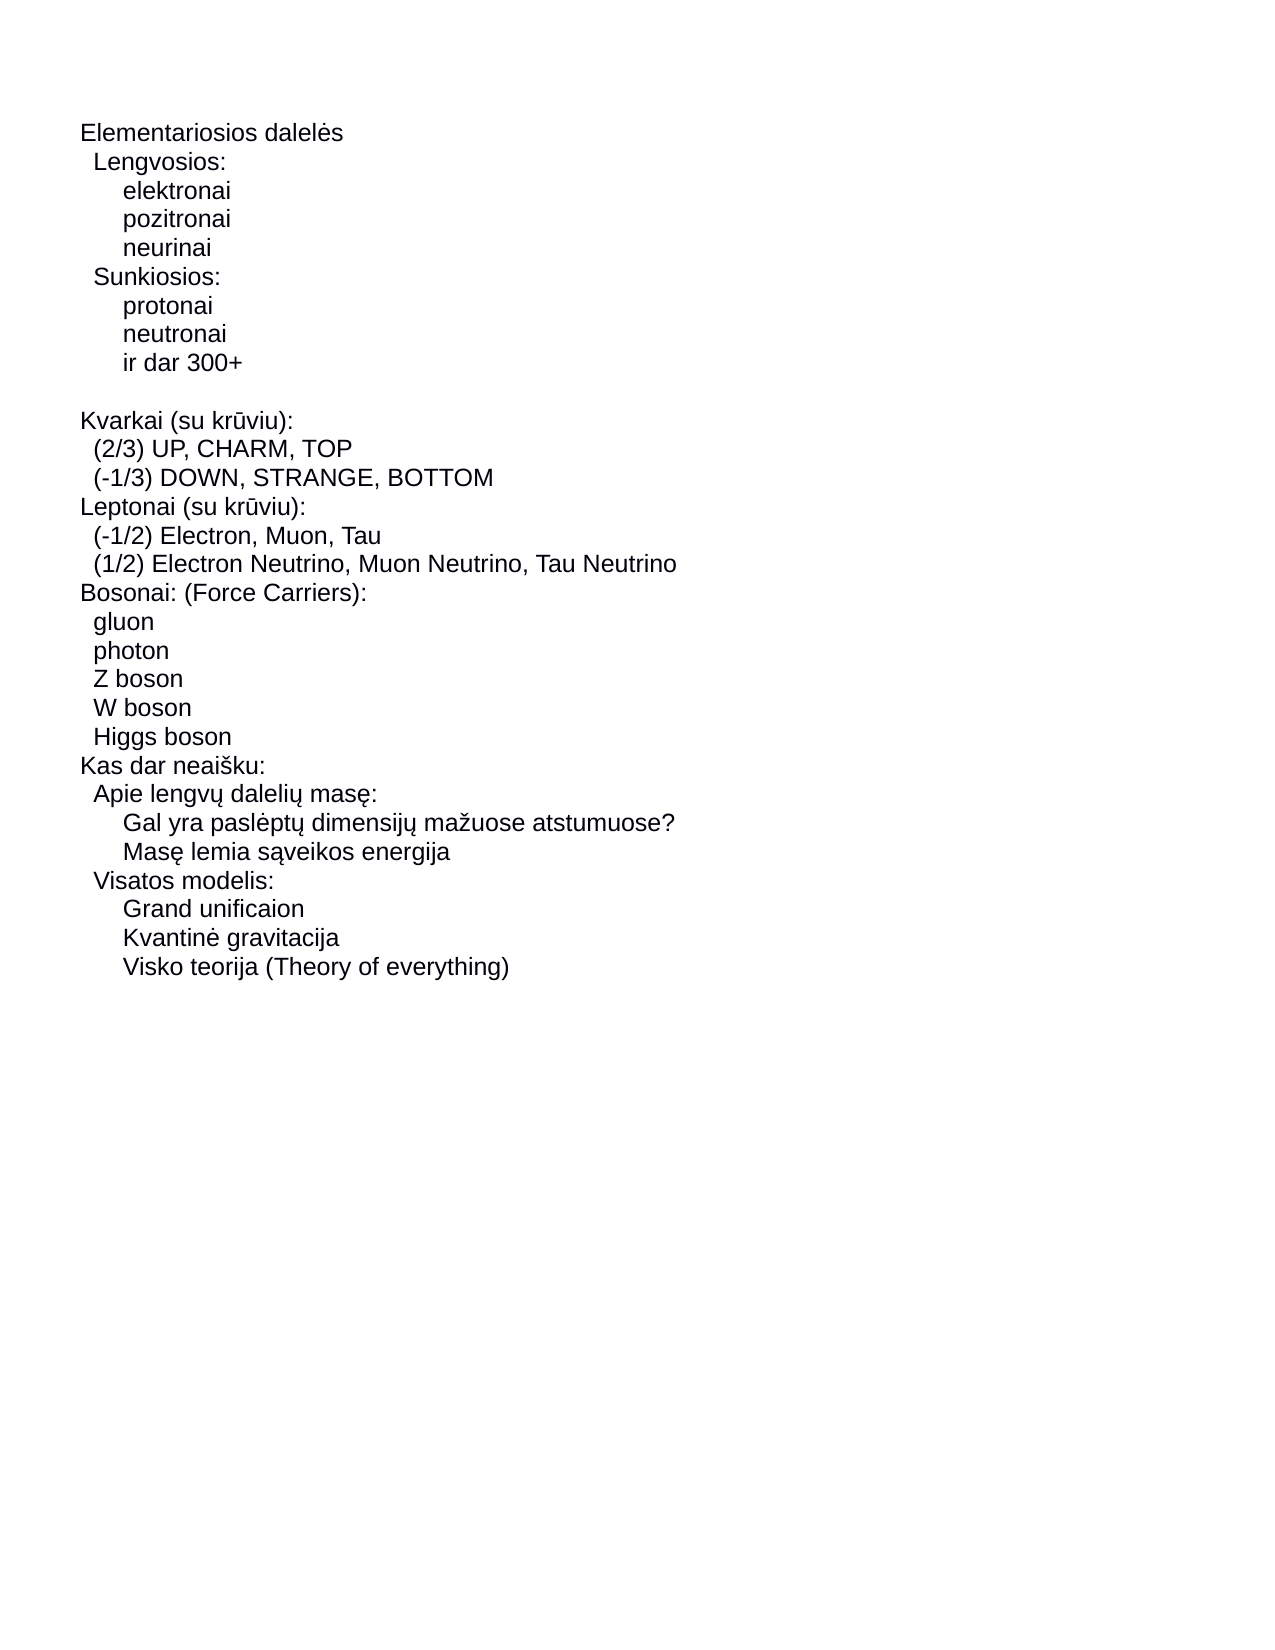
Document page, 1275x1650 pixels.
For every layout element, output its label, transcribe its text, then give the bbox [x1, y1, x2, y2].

list Bosonai: (Force Carriers): [80, 578, 1275, 607]
list Kvarkai (su krūviu): [80, 406, 1275, 434]
list W boson [80, 693, 1275, 722]
list gluon [80, 607, 1275, 636]
list Masę lemia sąveikos energija [80, 837, 1275, 866]
list protonai [80, 291, 1275, 319]
list Higgs boson [80, 722, 1275, 751]
list Kvantinė gravitacija [80, 923, 1275, 952]
list photon [80, 636, 1275, 664]
list neurinai [80, 233, 1275, 262]
list Elementariosios dalelės [80, 118, 1275, 147]
list Leptonai (su krūviu): [80, 492, 1275, 521]
list neutronai [80, 319, 1275, 348]
list Gal yra paslėptų dimensijų mažuose atstumuose? [80, 808, 1275, 837]
list pozitronai [80, 204, 1275, 233]
list Kas dar neaišku: [80, 751, 1275, 779]
list (2/3) UP, CHARM, TOP [80, 434, 1275, 463]
list Grand unificaion [80, 894, 1275, 923]
list Visko teorija (Theory of everything) [80, 952, 1275, 981]
list elektronai [80, 176, 1275, 204]
list ir dar 300+ [80, 348, 1275, 377]
list (1/2) Electron Neutrino, Muon Neutrino, Tau Neutrino [80, 549, 1275, 578]
list (-1/2) Electron, Muon, Tau [80, 521, 1275, 549]
list Apie lengvų dalelių masę: [80, 779, 1275, 808]
list Sunkiosios: [80, 262, 1275, 291]
list Lengvosios: [80, 147, 1275, 176]
list (-1/3) DOWN, STRANGE, BOTTOM [80, 463, 1275, 492]
list Z boson [80, 664, 1275, 693]
list Visatos modelis: [80, 866, 1275, 894]
